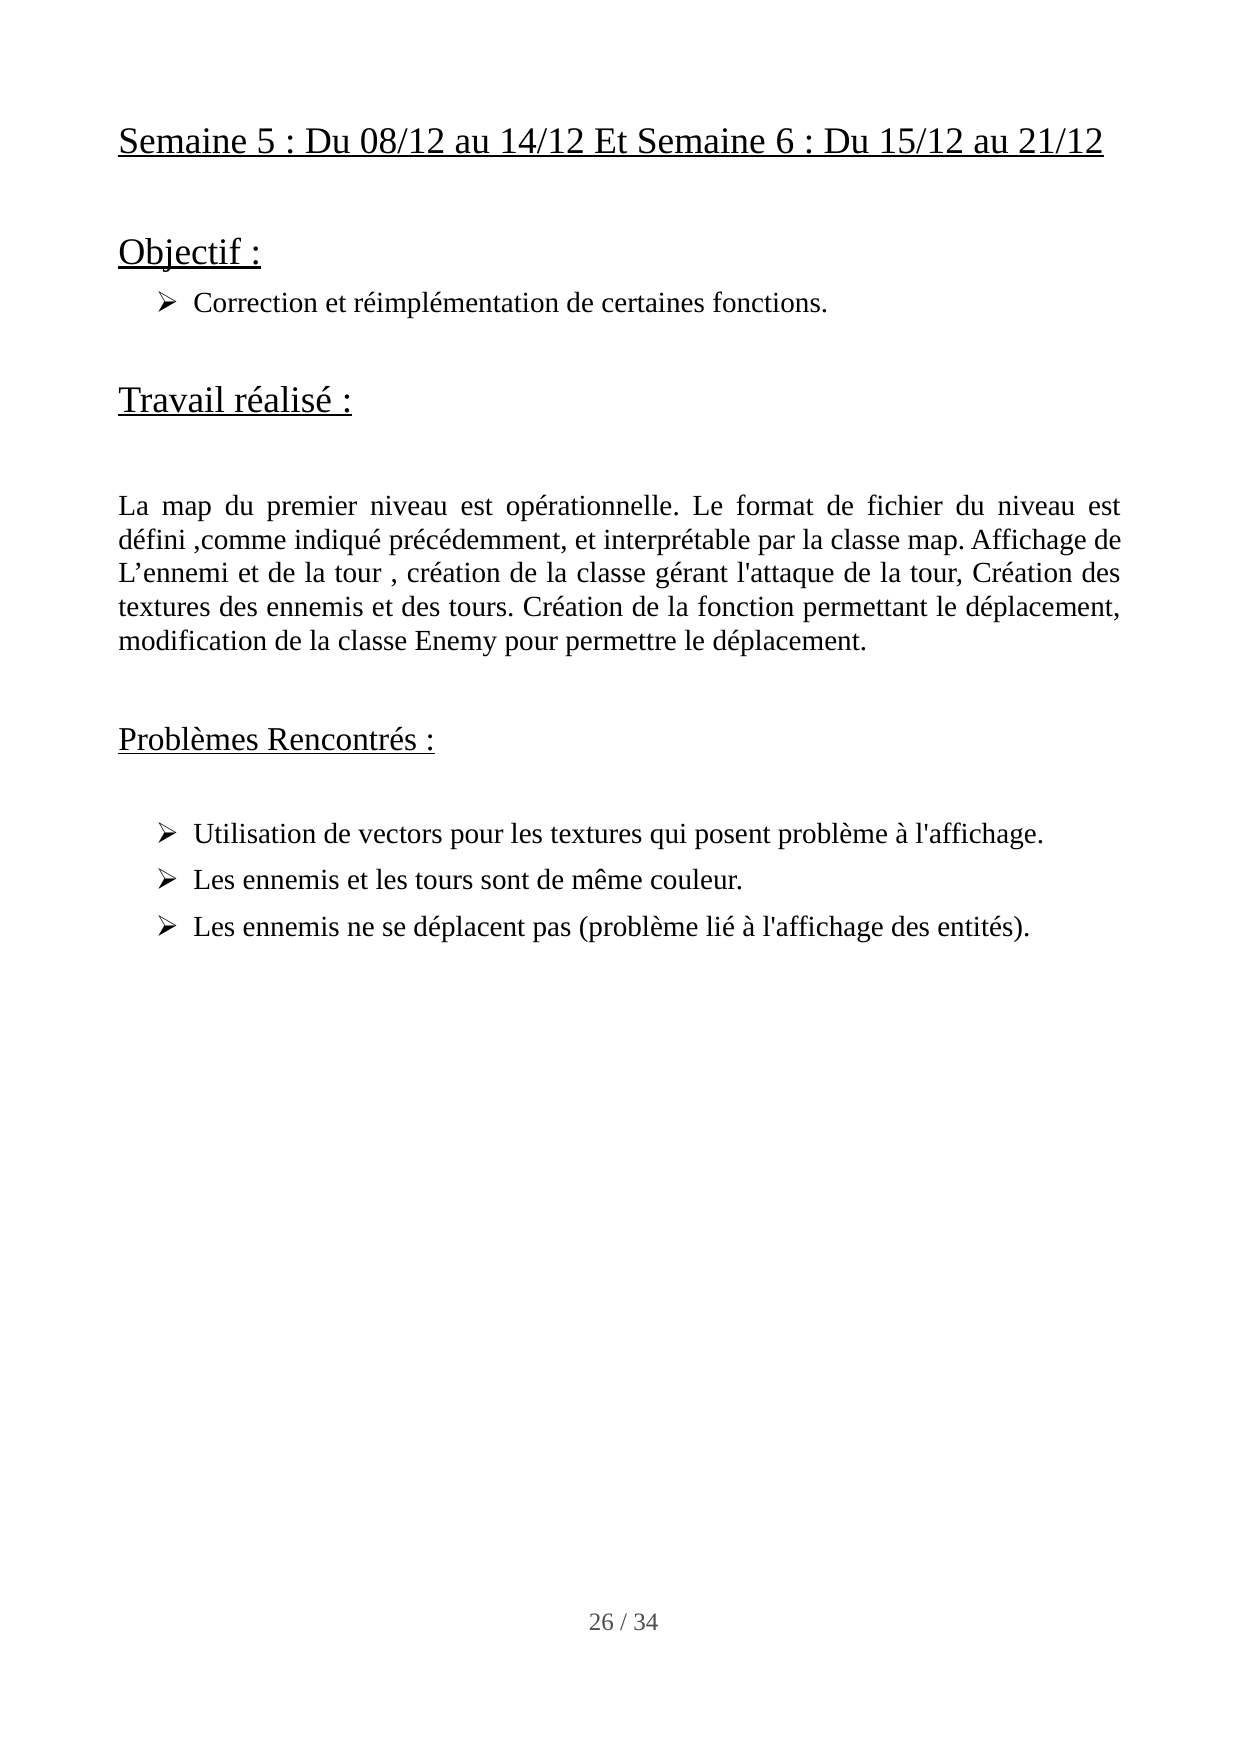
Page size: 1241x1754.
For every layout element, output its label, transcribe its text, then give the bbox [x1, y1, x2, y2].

list Les ennemis ne se déplacent pas (problème lié à l'affichage des entités). [156, 909, 1122, 942]
list Les ennemis et les tours sont de même couleur. [156, 862, 1122, 896]
text Objectif : [118, 229, 1122, 272]
text Semaine 5 : Du 08/12 au 14/12 Et Semaine 6 : Du 15/12 au 21/12 [118, 118, 1122, 161]
list Correction et réimplémentation de certaines fonctions. [156, 285, 1122, 319]
text Problèmes Rencontrés : [118, 719, 1122, 758]
list Utilisation de vectors pour les textures qui posent problème à l'affichage. [156, 816, 1122, 850]
text La map du premier niveau est opérationnelle. Le format de fichier du niveau est défini ,comme indiqué précédemment, et interprétable par la classe map. Affichage de L’ennemi et de la tour , création de la classe gérant l'attaque de la tour, Création des textures des ennemis et des tours. Création de la fonction permettant le déplacement, modification de la classe Enemy pour permettre le déplacement. [118, 488, 1122, 656]
text Travail réalisé : [118, 377, 1122, 420]
